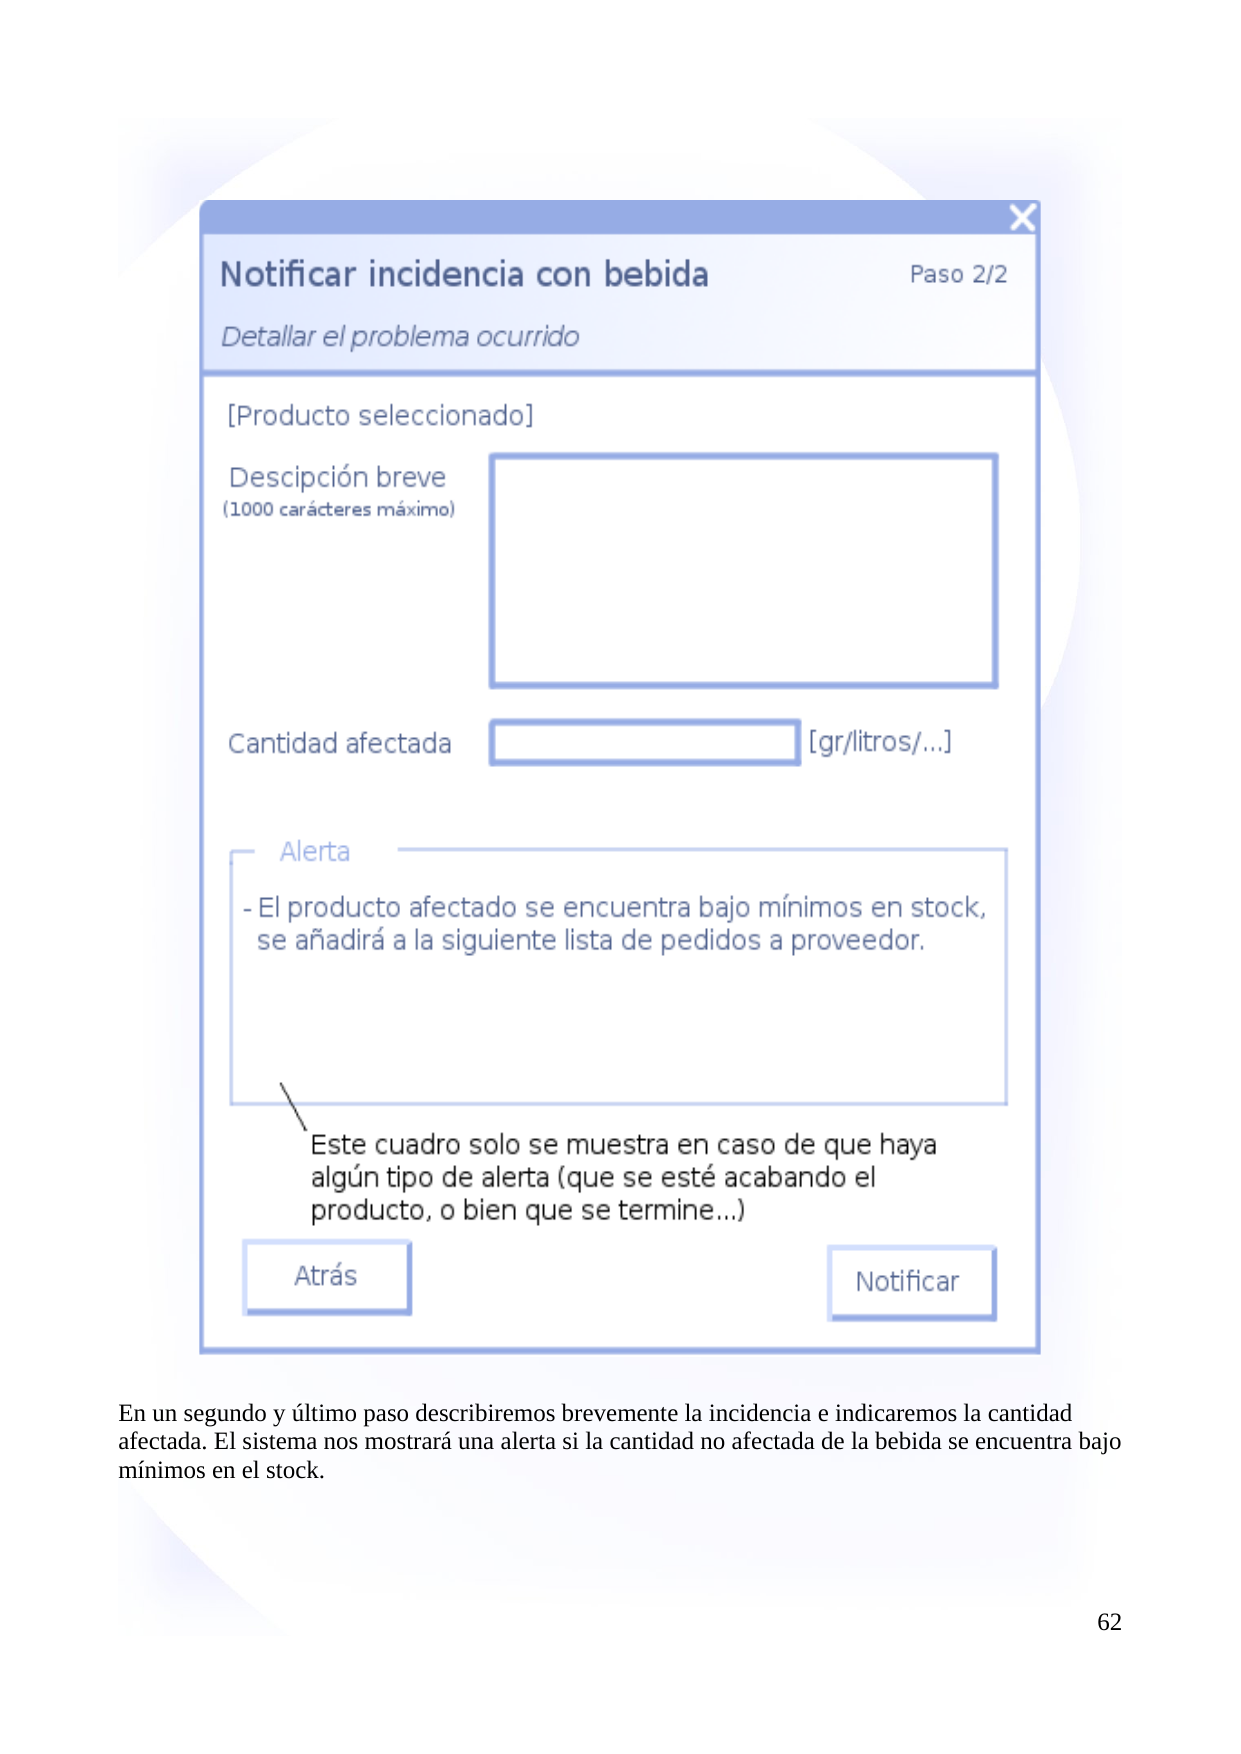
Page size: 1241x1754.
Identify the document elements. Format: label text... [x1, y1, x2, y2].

picture [118, 1484, 1122, 1636]
picture [118, 118, 1122, 1398]
text En un segundo y último paso describiremos brevemente la incidencia e indicaremos la cantidad afectada. El sistema nos mostrará una alerta si la cantidad no afectada de la bebida se encuentra bajo mínimos en el stock. [118, 1398, 1122, 1484]
